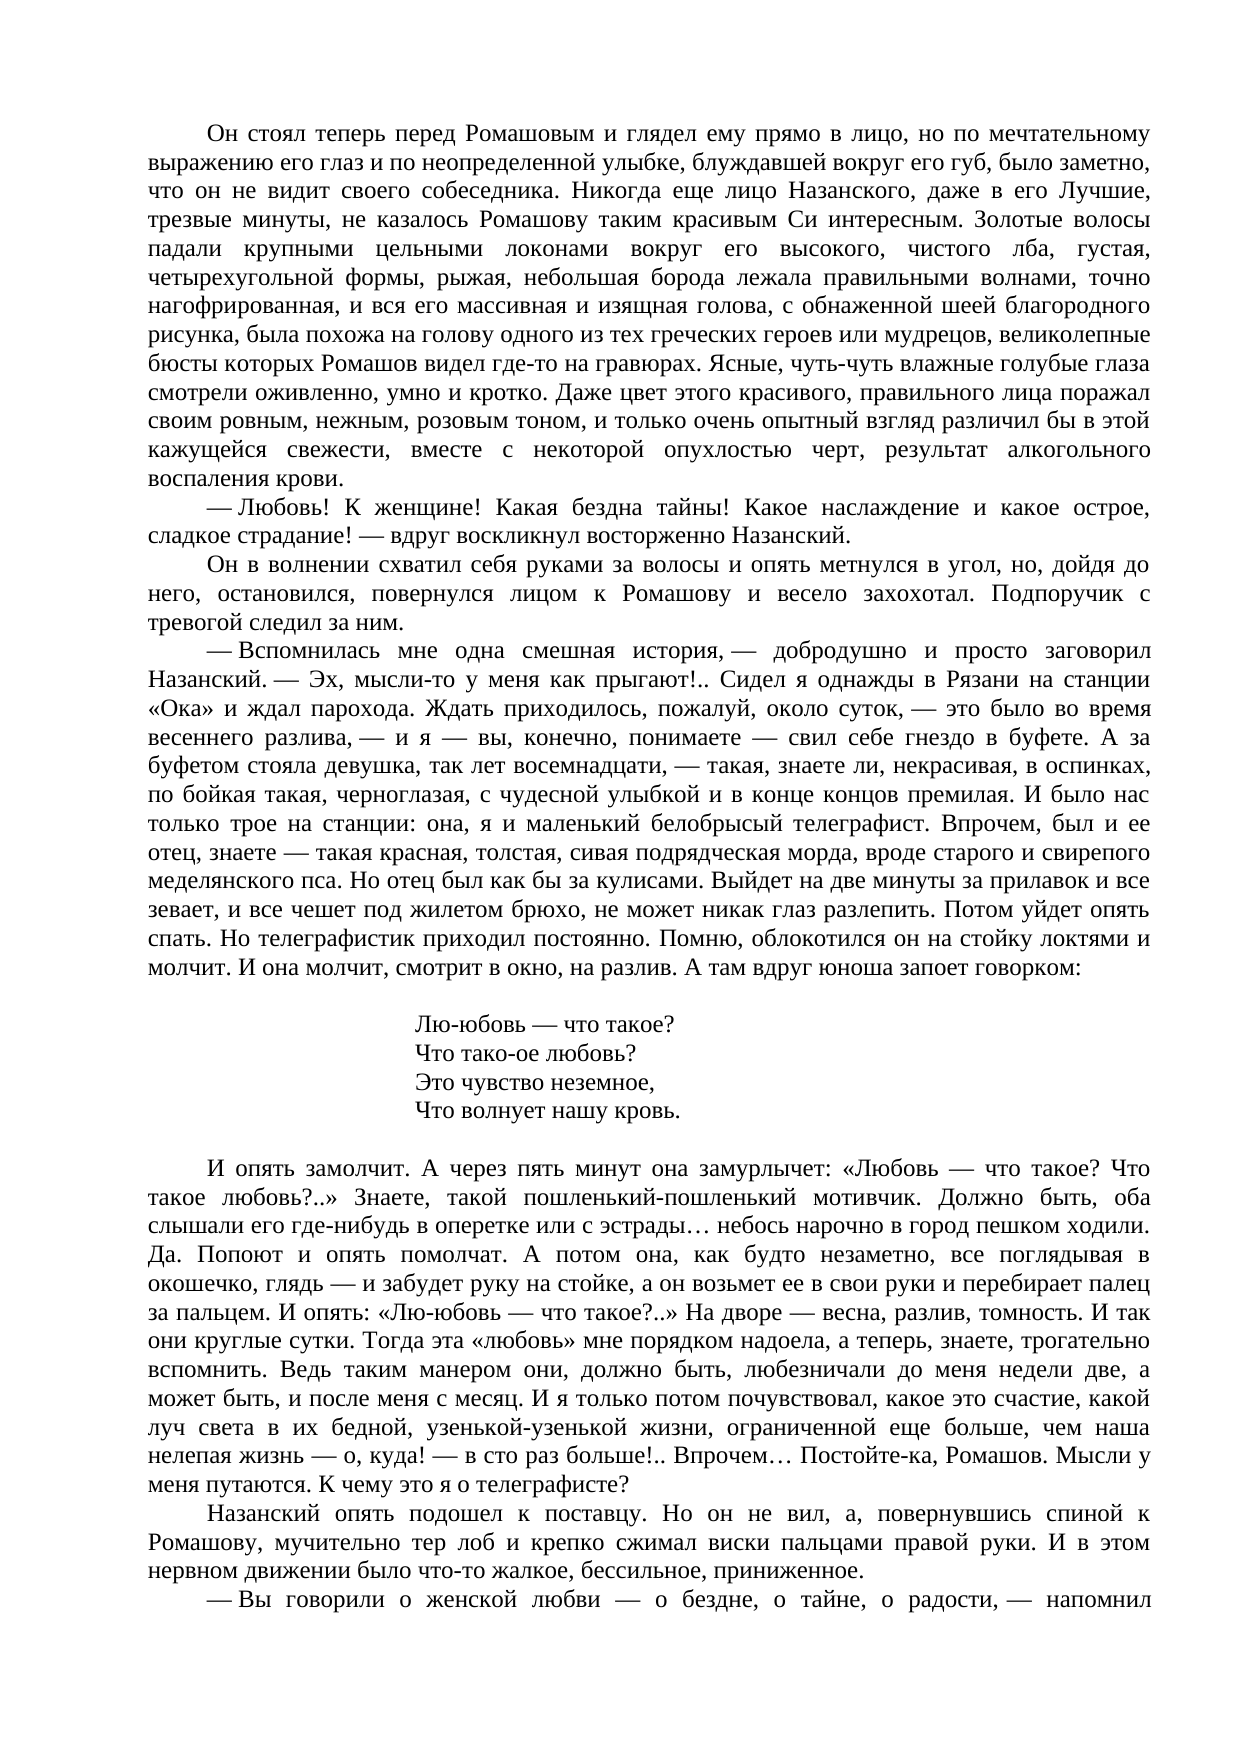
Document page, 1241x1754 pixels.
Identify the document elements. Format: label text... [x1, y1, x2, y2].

text — Вы говорили о женской любви — о бездне, о тайне, о радости, — напомнил [148, 1584, 1152, 1613]
text И опять замолчит. А через пять минут она замурлычет: «Любовь — что такое? Что такое любовь?..» Знаете, такой пошленький-пошленький мотивчик. Должно быть, оба слышали его где-нибудь в оперетке или с эстрады… небось нарочно в город пешком ходили. Да. Попоют и опять помолчат. А потом она, как будто незаметно, все поглядывая в окошечко, глядь — и забудет руку на стойке, а он возьмет ее в свои руки и перебирает палец за пальцем. И опять: «Лю-юбовь — что такое?..» На дворе — весна, разлив, томность. И так они круглые сутки. Тогда эта «любовь» мне порядком надоела, а теперь, знаете, трогательно вспомнить. Ведь таким манером они, должно быть, любезничали до меня недели две, а может быть, и после меня с месяц. И я только потом почувствовал, какое это счастие, какой луч света в их бедной, узенькой-узенькой жизни, ограниченной еще больше, чем наша нелепая жизнь — о, куда! — в сто раз больше!.. Впрочем… Постойте-ка, Ромашов. Мысли у меня путаются. К чему это я о телеграфисте? [148, 1153, 1152, 1498]
text Лю-юбовь — что такое? [356, 1009, 1089, 1038]
text — Вспомнилась мне одна смешная история, — добродушно и просто заговорил Назанский. — Эх, мысли-то у меня как прыгают!.. Сидел я однажды в Рязани на станции «Ока» и ждал парохода. Ждать приходилось, пожалуй, около суток, — это было во время весеннего разлива, — и я — вы, конечно, понимаете — свил себе гнездо в буфете. А за буфетом стояла девушка, так лет восемнадцати, — такая, знаете ли, некрасивая, в оспинках, по бойкая такая, черноглазая, с чудесной улыбкой и в конце концов премилая. И было нас только трое на станции: она, я и маленький белобрысый телеграфист. Впрочем, был и ее отец, знаете — такая красная, толстая, сивая подрядческая морда, вроде старого и свирепого меделянского пса. Но отец был как бы за кулисами. Выйдет на две минуты за прилавок и все зевает, и все чешет под жилетом брюхо, не может никак глаз разлепить. Потом уйдет опять спать. Но телеграфистик приходил постоянно. Помню, облокотился он на стойку локтями и молчит. И она молчит, смотрит в окно, на разлив. А там вдруг юноша запоет говорком: [148, 636, 1152, 981]
text Что тако-ое любовь? [356, 1038, 1089, 1067]
text Он стоял теперь перед Ромашовым и глядел ему прямо в лицо, но по мечтательному выражению его глаз и по неопределенной улыбке, блуждавшей вокруг его губ, было заметно, что он не видит своего собеседника. Никогда еще лицо Назанского, даже в его Лучшие, трезвые минуты, не казалось Ромашову таким красивым Си интересным. Золотые волосы падали крупными цельными локонами вокруг его высокого, чистого лба, густая, четырехугольной формы, рыжая, небольшая борода лежала правильными волнами, точно нагофрированная, и вся его массивная и изящная голова, с обнаженной шеей благородного рисунка, была похожа на голову одного из тех греческих героев или мудрецов, великолепные бюсты которых Ромашов видел где-то на гравюрах. Ясные, чуть-чуть влажные голубые глаза смотрели оживленно, умно и кротко. Даже цвет этого красивого, правильного лица поражал своим ровным, нежным, розовым тоном, и только очень опытный взгляд различил бы в этой кажущейся свежести, вместе с некоторой опухлостью черт, результат алкогольного воспаления крови. [148, 118, 1152, 492]
text Назанский опять подошел к поставцу. Но он не вил, а, повернувшись спиной к Ромашову, мучительно тер лоб и крепко сжимал виски пальцами правой руки. И в этом нервном движении было что-то жалкое, бессильное, приниженное. [148, 1498, 1152, 1584]
text Это чувство неземное, [356, 1067, 1089, 1096]
text Он в волнении схватил себя руками за волосы и опять метнулся в угол, но, дойдя до него, остановился, повернулся лицом к Ромашову и весело захохотал. Подпоручик с тревогой следил за ним. [148, 549, 1152, 636]
text — Любовь! К женщине! Какая бездна тайны! Какое наслаждение и какое острое, сладкое страдание! — вдруг воскликнул восторженно Назанский. [148, 492, 1152, 549]
text Что волнует нашу кровь. [356, 1096, 1089, 1124]
